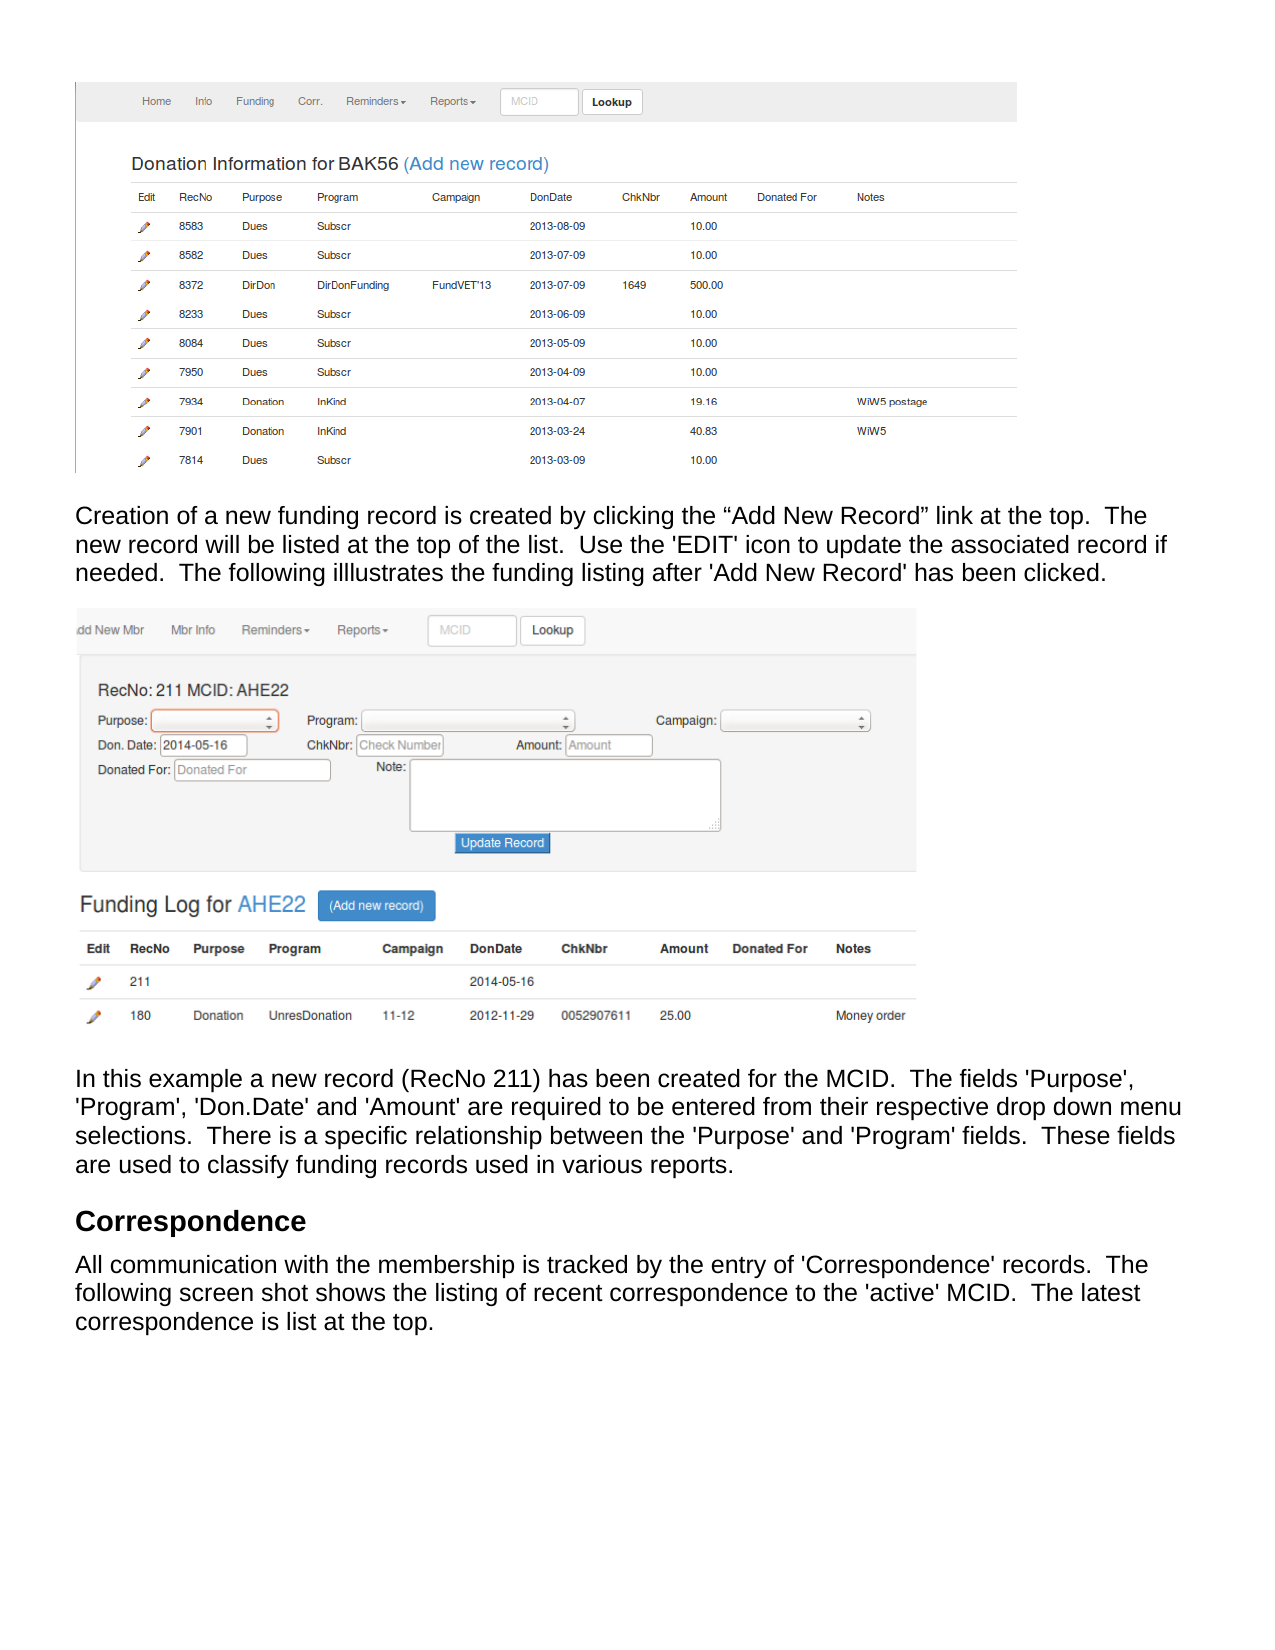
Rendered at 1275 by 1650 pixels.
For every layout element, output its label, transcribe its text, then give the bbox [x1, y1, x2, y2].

subtitle Correspondence [75, 1204, 1200, 1237]
picture [75, 82, 1017, 473]
picture [76, 608, 917, 1035]
text All communication with the membership is tracked by the entry of 'Correspondence' records. The following screen shot shows the listing of recent correspondence to the 'active' MCID. The latest correspondence is list at the top. [75, 1250, 1200, 1336]
text Creation of a new funding record is created by clicking the “Add New Record” link at the top. The new record will be listed at the top of the list. Use the 'EDIT' icon to update the associated record if needed. The following illlustrates the funding listing after 'Add New Record' has been clicked. [75, 501, 1200, 587]
text In this example a new record (RecNo 211) has been created for the MCID. The fields 'Purpose', 'Program', 'Don.Date' and 'Amount' are required to be entered from their respective drop down menu selections. There is a specific relationship between the 'Purpose' and 'Program' fields. These fields are used to classify funding records used in various reports. [75, 1064, 1200, 1179]
